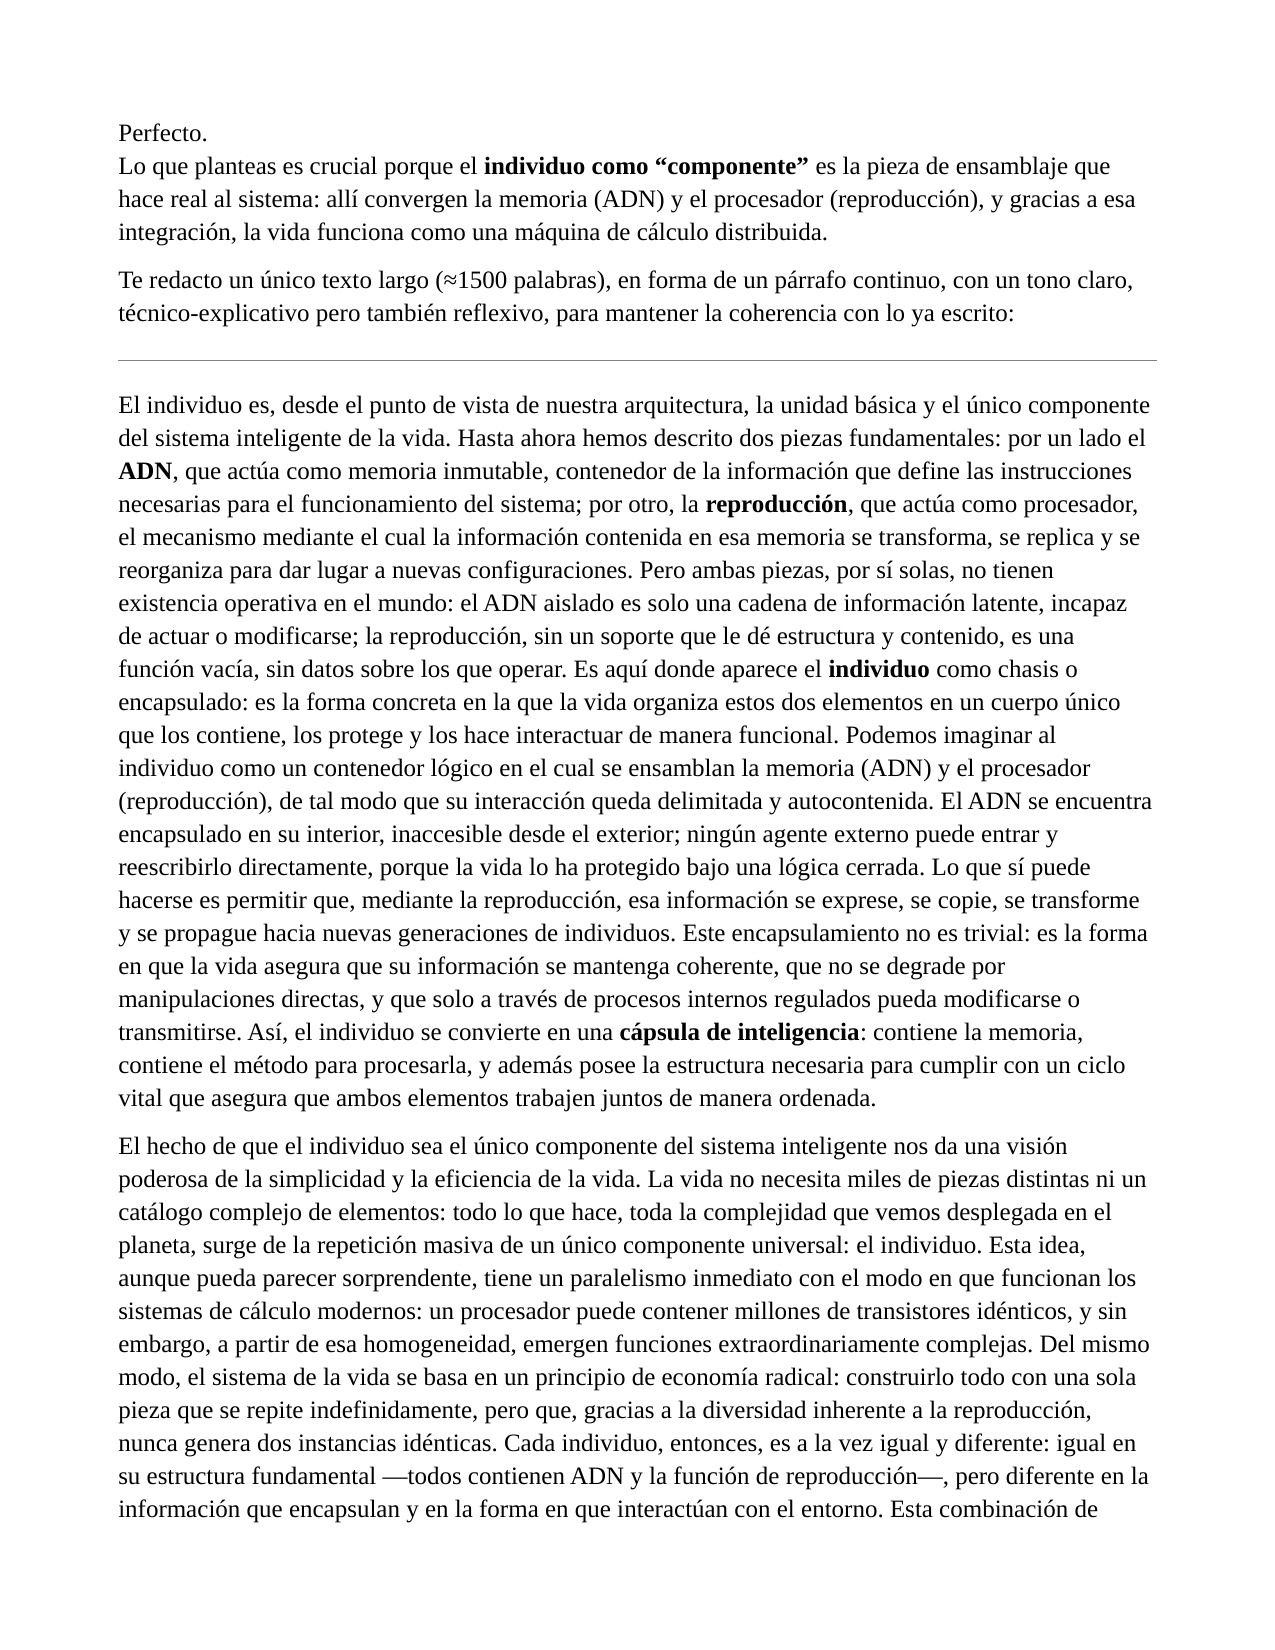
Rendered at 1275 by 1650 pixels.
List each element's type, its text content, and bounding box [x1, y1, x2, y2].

text El hecho de que el individuo sea el único componente del sistema inteligente nos da una visión poderosa de la simplicidad y la eficiencia de la vida. La vida no necesita miles de piezas distintas ni un catálogo complejo de elementos: todo lo que hace, toda la complejidad que vemos desplegada en el planeta, surge de la repetición masiva de un único componente universal: el individuo. Esta idea, aunque pueda parecer sorprendente, tiene un paralelismo inmediato con el modo en que funcionan los sistemas de cálculo modernos: un procesador puede contener millones de transistores idénticos, y sin embargo, a partir de esa homogeneidad, emergen funciones extraordinariamente complejas. Del mismo modo, el sistema de la vida se basa en un principio de economía radical: construirlo todo con una sola pieza que se repite indefinidamente, pero que, gracias a la diversidad inherente a la reproducción, nunca genera dos instancias idénticas. Cada individuo, entonces, es a la vez igual y diferente: igual en su estructura fundamental —todos contienen ADN y la función de reproducción—, pero diferente en la información que encapsulan y en la forma en que interactúan con el entorno. Esta combinación de [118, 1131, 1157, 1523]
text Perfecto. Lo que planteas es crucial porque el individuo como “componente” es la pieza de ensamblaje que hace real al sistema: allí convergen la memoria (ADN) y el procesador (reproducción), y gracias a esa integración, la vida funciona como una máquina de cálculo distribuida. [118, 118, 1157, 246]
text Te redacto un único texto largo (≈1500 palabras), en forma de un párrafo continuo, con un tono claro, técnico-explicativo pero también reflexivo, para mantener la coherencia con lo ya escrito: [118, 265, 1157, 327]
text El individuo es, desde el punto de vista de nuestra arquitectura, la unidad básica y el único componente del sistema inteligente de la vida. Hasta ahora hemos descrito dos piezas fundamentales: por un lado el ADN, que actúa como memoria inmutable, contenedor de la información que define las instrucciones necesarias para el funcionamiento del sistema; por otro, la reproducción, que actúa como procesador, el mecanismo mediante el cual la información contenida en esa memoria se transforma, se replica y se reorganiza para dar lugar a nuevas configuraciones. Pero ambas piezas, por sí solas, no tienen existencia operativa en el mundo: el ADN aislado es solo una cadena de información latente, incapaz de actuar o modificarse; la reproducción, sin un soporte que le dé estructura y contenido, es una función vacía, sin datos sobre los que operar. Es aquí donde aparece el individuo como chasis o encapsulado: es la forma concreta en la que la vida organiza estos dos elementos en un cuerpo único que los contiene, los protege y los hace interactuar de manera funcional. Podemos imaginar al individuo como un contenedor lógico en el cual se ensamblan la memoria (ADN) y el procesador (reproducción), de tal modo que su interacción queda delimitada y autocontenida. El ADN se encuentra encapsulado en su interior, inaccesible desde el exterior; ningún agente externo puede entrar y reescribirlo directamente, porque la vida lo ha protegido bajo una lógica cerrada. Lo que sí puede hacerse es permitir que, mediante la reproducción, esa información se exprese, se copie, se transforme y se propague hacia nuevas generaciones de individuos. Este encapsulamiento no es trivial: es la forma en que la vida asegura que su información se mantenga coherente, que no se degrade por manipulaciones directas, y que solo a través de procesos internos regulados pueda modificarse o transmitirse. Así, el individuo se convierte en una cápsula de inteligencia: contiene la memoria, contiene el método para procesarla, y además posee la estructura necesaria para cumplir con un ciclo vital que asegura que ambos elementos trabajen juntos de manera ordenada. [118, 390, 1157, 1112]
